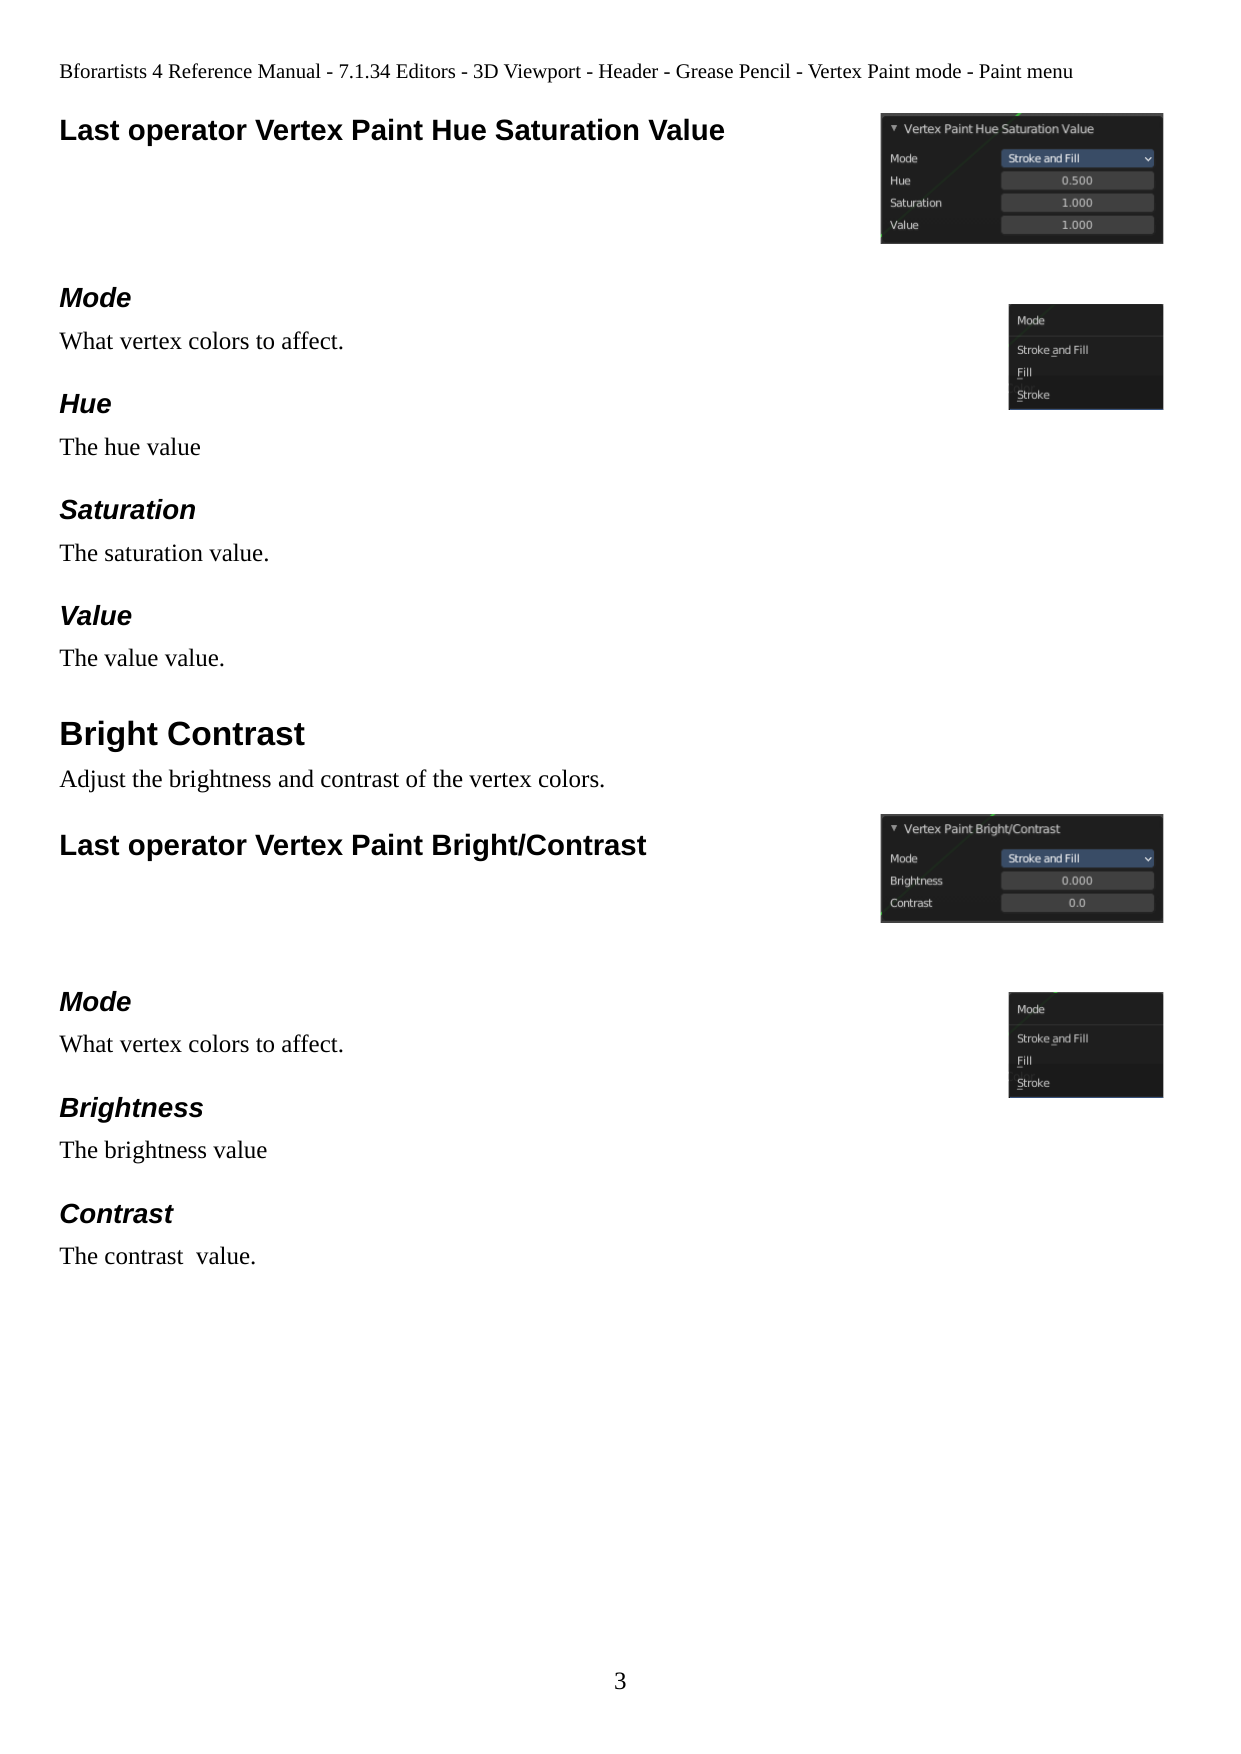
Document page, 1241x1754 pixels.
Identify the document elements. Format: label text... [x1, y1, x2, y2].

subtitle Mode [59, 281, 1181, 313]
subtitle Mode [59, 985, 1181, 1017]
text The contrast value. [59, 1241, 1181, 1270]
text The value value. [59, 643, 1181, 672]
subtitle Last operator Vertex Paint Hue Saturation Value [59, 113, 880, 146]
text What vertex colors to affect. [59, 1029, 1008, 1058]
subtitle Brightness [59, 1091, 1181, 1123]
picture [880, 814, 1164, 923]
subtitle Last operator Vertex Paint Bright/Contrast [59, 828, 880, 862]
text What vertex colors to affect. [59, 326, 1008, 354]
picture [880, 113, 1164, 244]
subtitle Value [59, 599, 1181, 631]
text Adjust the brightness and contrast of the vertex colors. [59, 764, 1181, 793]
picture [1008, 304, 1164, 410]
text The brightness value [59, 1135, 1181, 1164]
picture [1008, 992, 1164, 1098]
subtitle Contrast [59, 1197, 1181, 1229]
subtitle Bright Contrast [59, 713, 1181, 752]
subtitle Hue [59, 387, 1181, 419]
text The hue value [59, 432, 1181, 460]
text The saturation value. [59, 538, 1181, 566]
subtitle Saturation [59, 493, 1181, 525]
